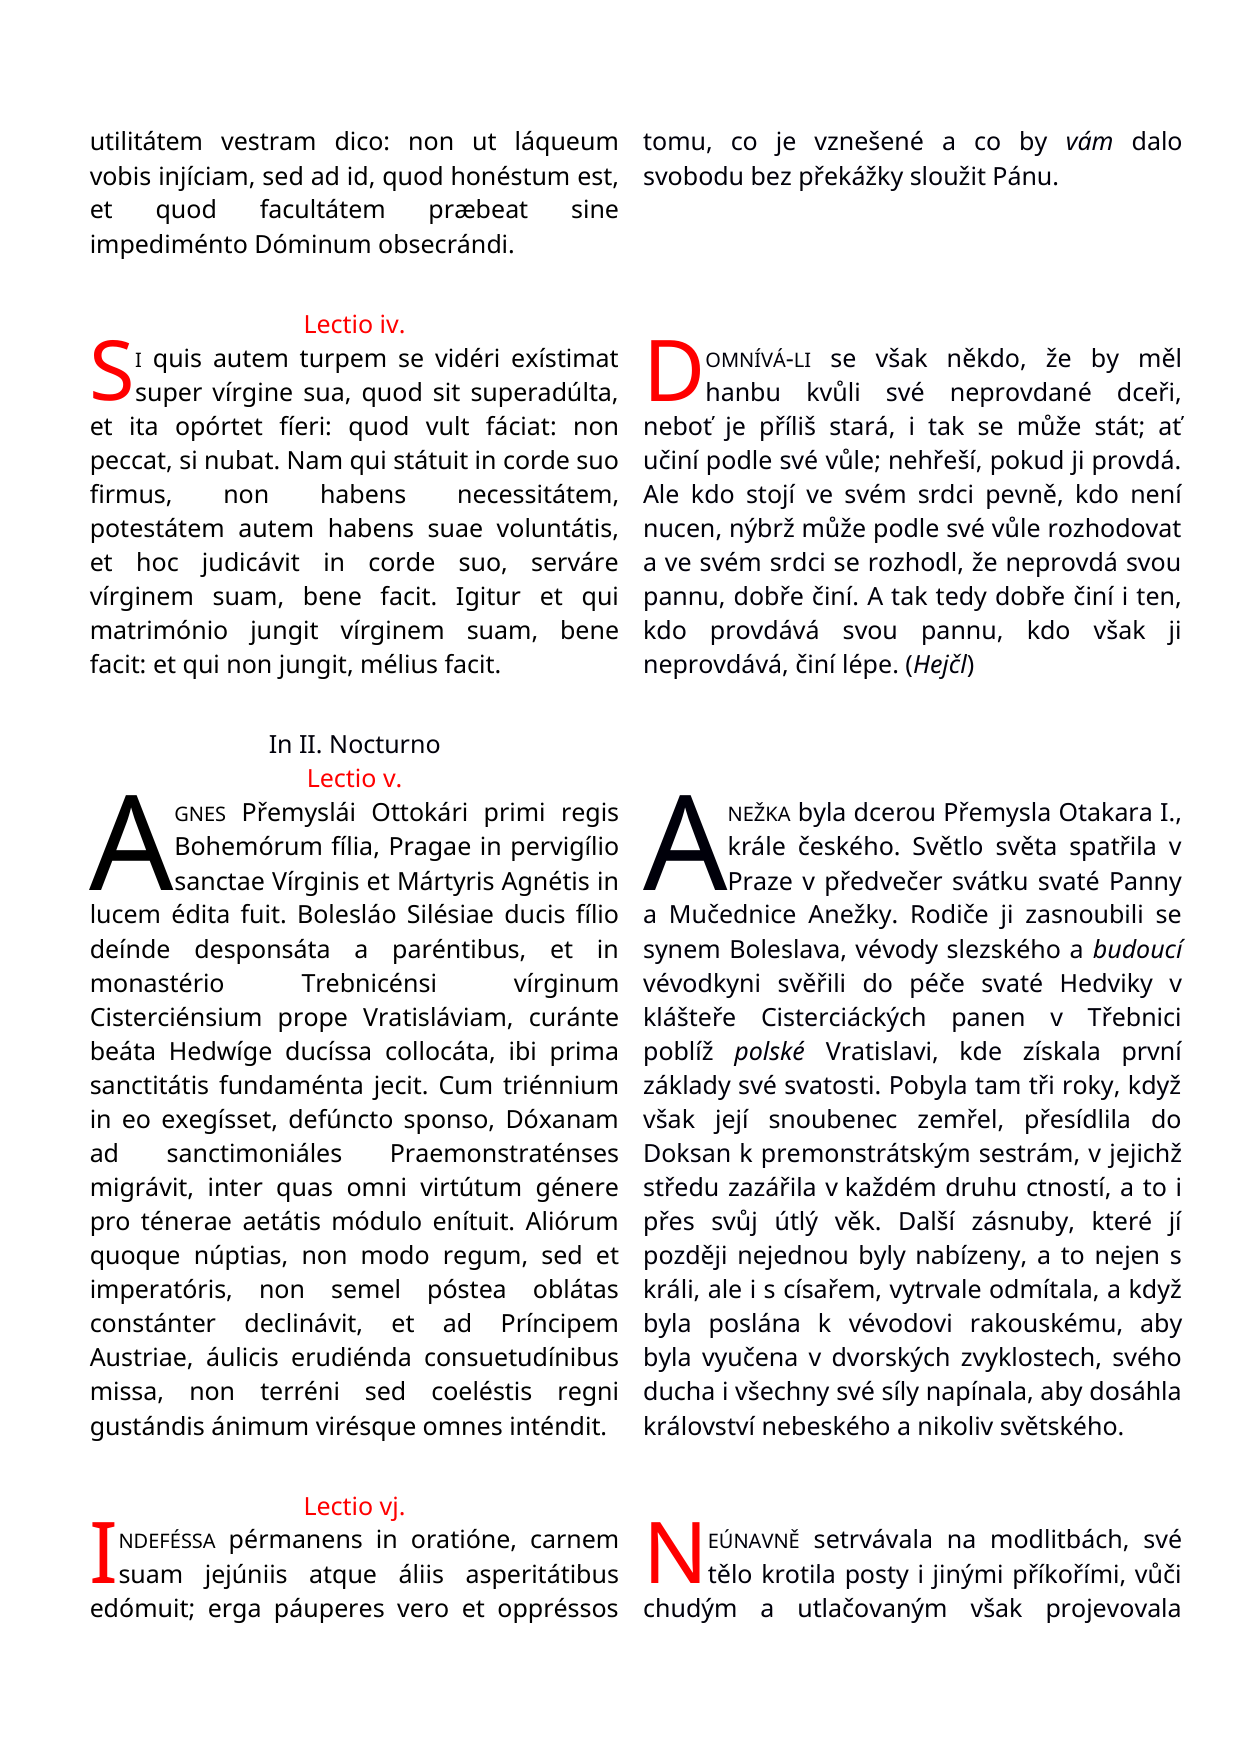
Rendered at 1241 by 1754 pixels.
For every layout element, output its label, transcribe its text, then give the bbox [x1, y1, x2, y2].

table_cell Domnívá-li se však někdo, že by měl hanbu kvůli své neprovdané dceři, neboť je příliš stará, i tak se může stát; ať učiní podle své vůle; nehřeší, pokud ji provdá. Ale kdo stojí ve svém srdci pevně, kdo není nucen, nýbrž může podle své vůle rozhodovat a ve svém srdci se rozhodl, že neprovdá svou pannu, dobře činí. A tak tedy dobře činí i ten, kdo provdává svou pannu, kdo však ji neprovdává, činí lépe. (Hejčl) [631, 300, 1194, 721]
table_cell Lectio vj. Indeféssa pérmanens in oratióne, carnem suam jejúniis atque áliis asperitátibus edómuit; erga páuperes vero et oppréssos [78, 1482, 631, 1630]
table_cell utilitátem vestram dico: non ut láqueum vobis injíciam, sed ad id, quod honéstum est, et quod facultátem præbeat sine impediménto Dóminum obsecrándi. [78, 118, 631, 300]
table_cell Lectio iv. Si quis autem turpem se vidéri exístimat super vírgine sua, quod sit superadúlta, et ita opórtet fíeri: quod vult fáciat: non peccat, si nubat. Nam qui státuit in corde suo firmus, non habens necessitátem, potestátem autem habens suae voluntátis, et hoc judicávit in corde suo, serváre vírginem suam, bene facit. Igitur et qui matrimónio jungit vírginem suam, bene facit: et qui non jungit, mélius facit. [78, 300, 631, 721]
table_cell Neúnavně setrvávala na modlitbách, své tělo krotila posty i jinými příkořími, vůči chudým a utlačovaným však projevovala [631, 1482, 1194, 1630]
table_cell Anežka byla dcerou Přemysla Otakara I., krále českého. Světlo světa spatřila v Praze v předvečer svátku svaté Panny a Mučednice Anežky. Rodiče ji zasnoubili se synem Boleslava, vévody slezského a budoucí vévodkyni svěřili do péče svaté Hedviky v klášteře Cisterciáckých panen v Třebnici poblíž polské Vratislavi, kde získala první základy své svatosti. Pobyla tam tři roky, když však její snoubenec zemřel, přesídlila do Doksan k pre­monstrátským sestrám, v jejichž středu zazářila v každém druhu ctností, a to i přes svůj útlý věk. Další zásnuby, které jí později nejednou byly nabízeny, a to nejen s králi, ale i s císařem, vytrvale odmítala, a když byla poslána k vévodovi rakouskému, aby byla vyučena v dvorských zvyklostech, svého ducha i všechny své síly napínala, aby dosáhla království nebeského a nikoliv světského. [631, 721, 1194, 1482]
table_cell tomu, co je vznešené a co by vám dalo svobodu bez překážky sloužit Pánu. [631, 118, 1194, 300]
table_cell In II. Nocturno Lectio v. Agnes Přemyslái Ottokári primi regis Bohemórum fília, Pragae in pervigílio sanctae Vírginis et Mártyris Agnétis in lucem édita fuit. Bolesláo Silésiae ducis fílio deínde desponsáta a paréntibus, et in monastério Trebnicénsi vírginum Cisterciénsium prope Vratisláviam, curánte beáta Hedwíge ducíssa collocáta, ibi prima sanctitátis fundaménta jecit. Cum triénnium in eo exegísset, defúncto sponso, Dóxanam ad sanctimoniáles Praemonstraténses migrávit, inter quas omni virtútum génere pro ténerae aetátis módulo enítuit. Aliórum quoque núptias, non modo regum, sed et imperatóris, non semel póstea oblátas constánter declinávit, et ad Príncipem Austriae, áulicis erudiénda consuetudínibus missa, non terréni sed coeléstis regni gustándis ánimum virésque omnes inténdit. [78, 721, 631, 1482]
